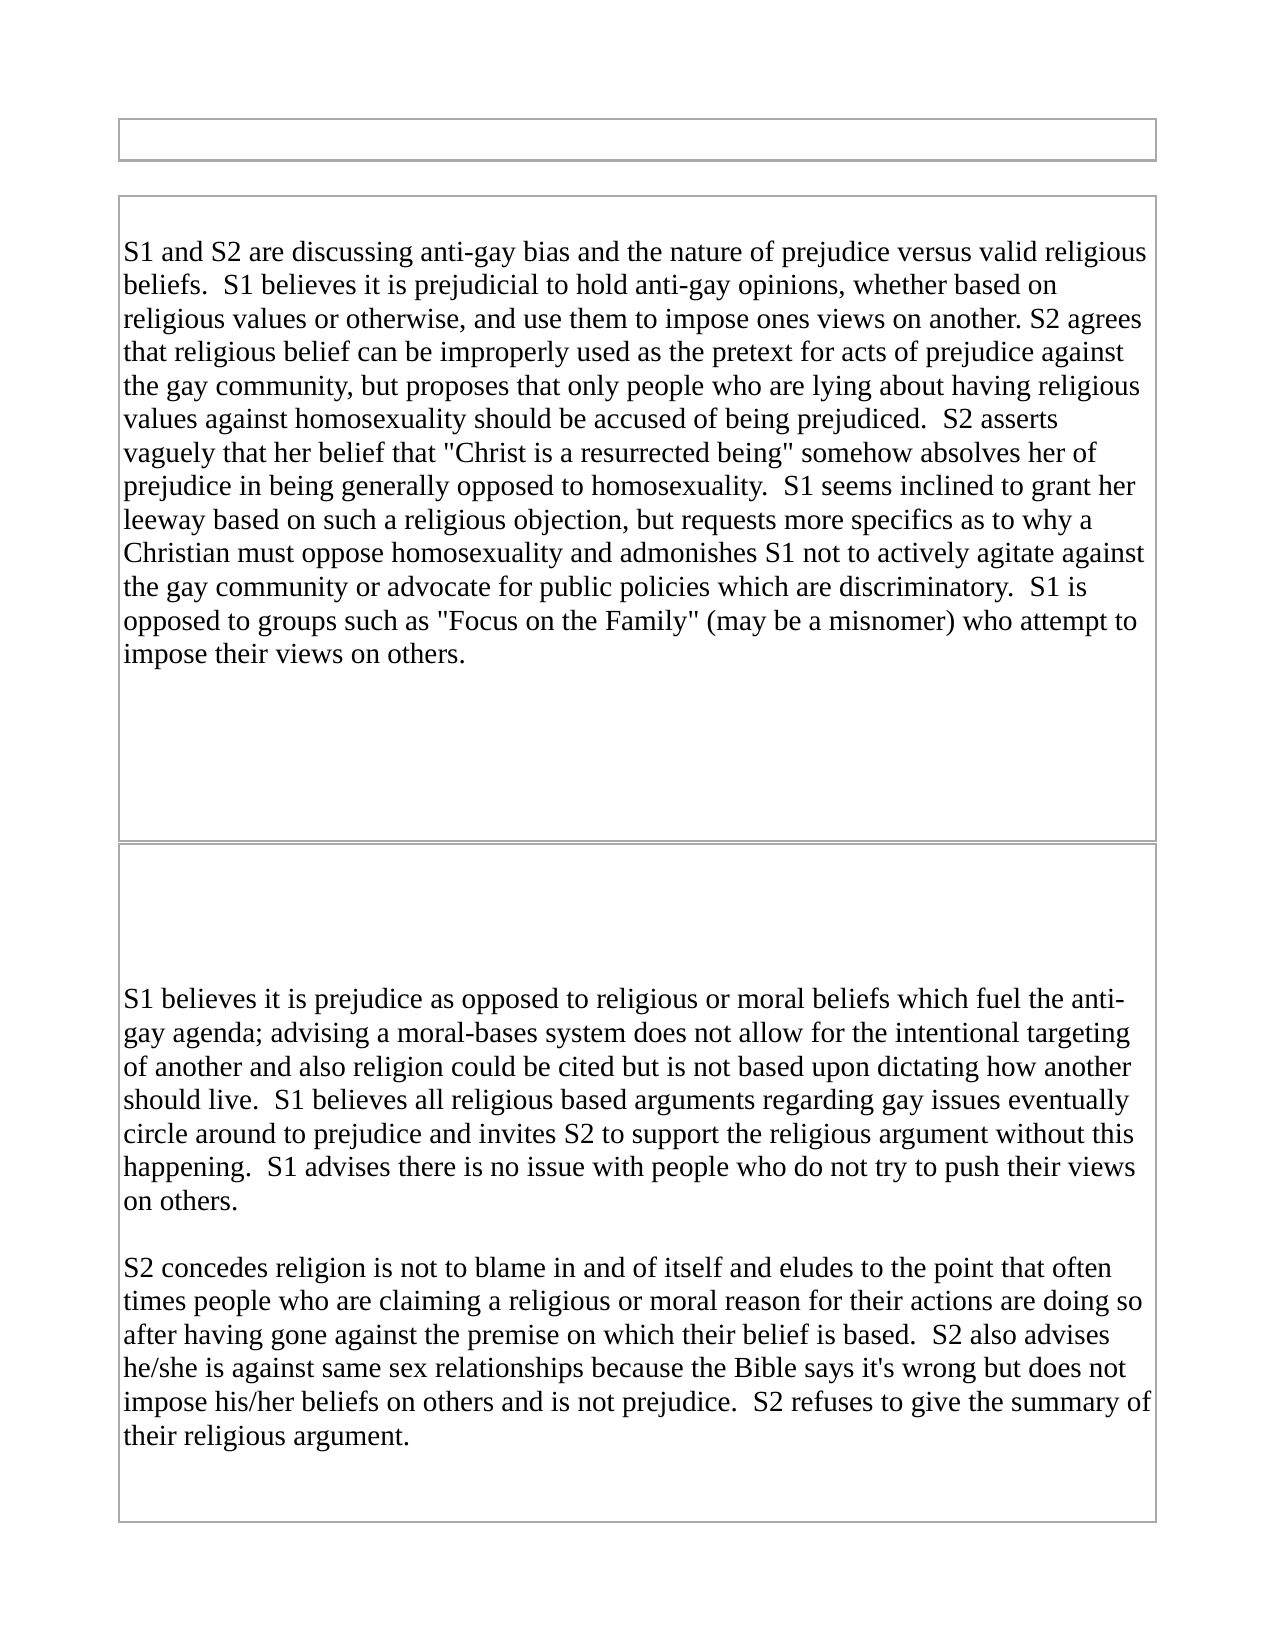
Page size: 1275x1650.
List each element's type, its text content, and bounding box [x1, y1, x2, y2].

table_cell [118, 162, 1157, 195]
table_cell S1 and S2 are discussing anti-gay bias and the nature of prejudice versus valid religious beliefs. S1 believes it is prejudicial to hold anti-gay opinions, whether based on religious values or otherwise, and use them to impose ones views on another. S2 agrees that religious belief can be improperly used as the pretext for acts of prejudice against the gay community, but proposes that only people who are lying about having religious values against homosexuality should be accused of being prejudiced. S2 asserts vaguely that her belief that "Christ is a resurrected being" somehow absolves her of prejudice in being generally opposed to homosexuality. S1 seems inclined to grant her leeway based on such a religious objection, but requests more specifics as to why a Christian must oppose homosexuality and admonishes S1 not to actively agitate against the gay community or advocate for public policies which are discriminatory. S1 is opposed to groups such as "Focus on the Family" (may be a misnomer) who attempt to impose their views on others. [120, 197, 1155, 840]
table_cell S1 believes it is prejudice as opposed to religious or moral beliefs which fuel the anti-gay agenda; advising a moral-bases system does not allow for the intentional targeting of another and also religion could be cited but is not based upon dictating how another should live. S1 believes all religious based arguments regarding gay issues eventually circle around to prejudice and invites S2 to support the religious argument without this happening. S1 advises there is no issue with people who do not try to push their views on others. S2 concedes religion is not to blame in and of itself and eludes to the point that often times people who are claiming a religious or moral reason for their actions are doing so after having gone against the premise on which their belief is based. S2 also advises he/she is against same sex relationships because the Bible says it's wrong but does not impose his/her beliefs on others and is not prejudice. S2 refuses to give the summary of their religious argument. [120, 845, 1155, 1521]
table_cell [120, 120, 1155, 159]
